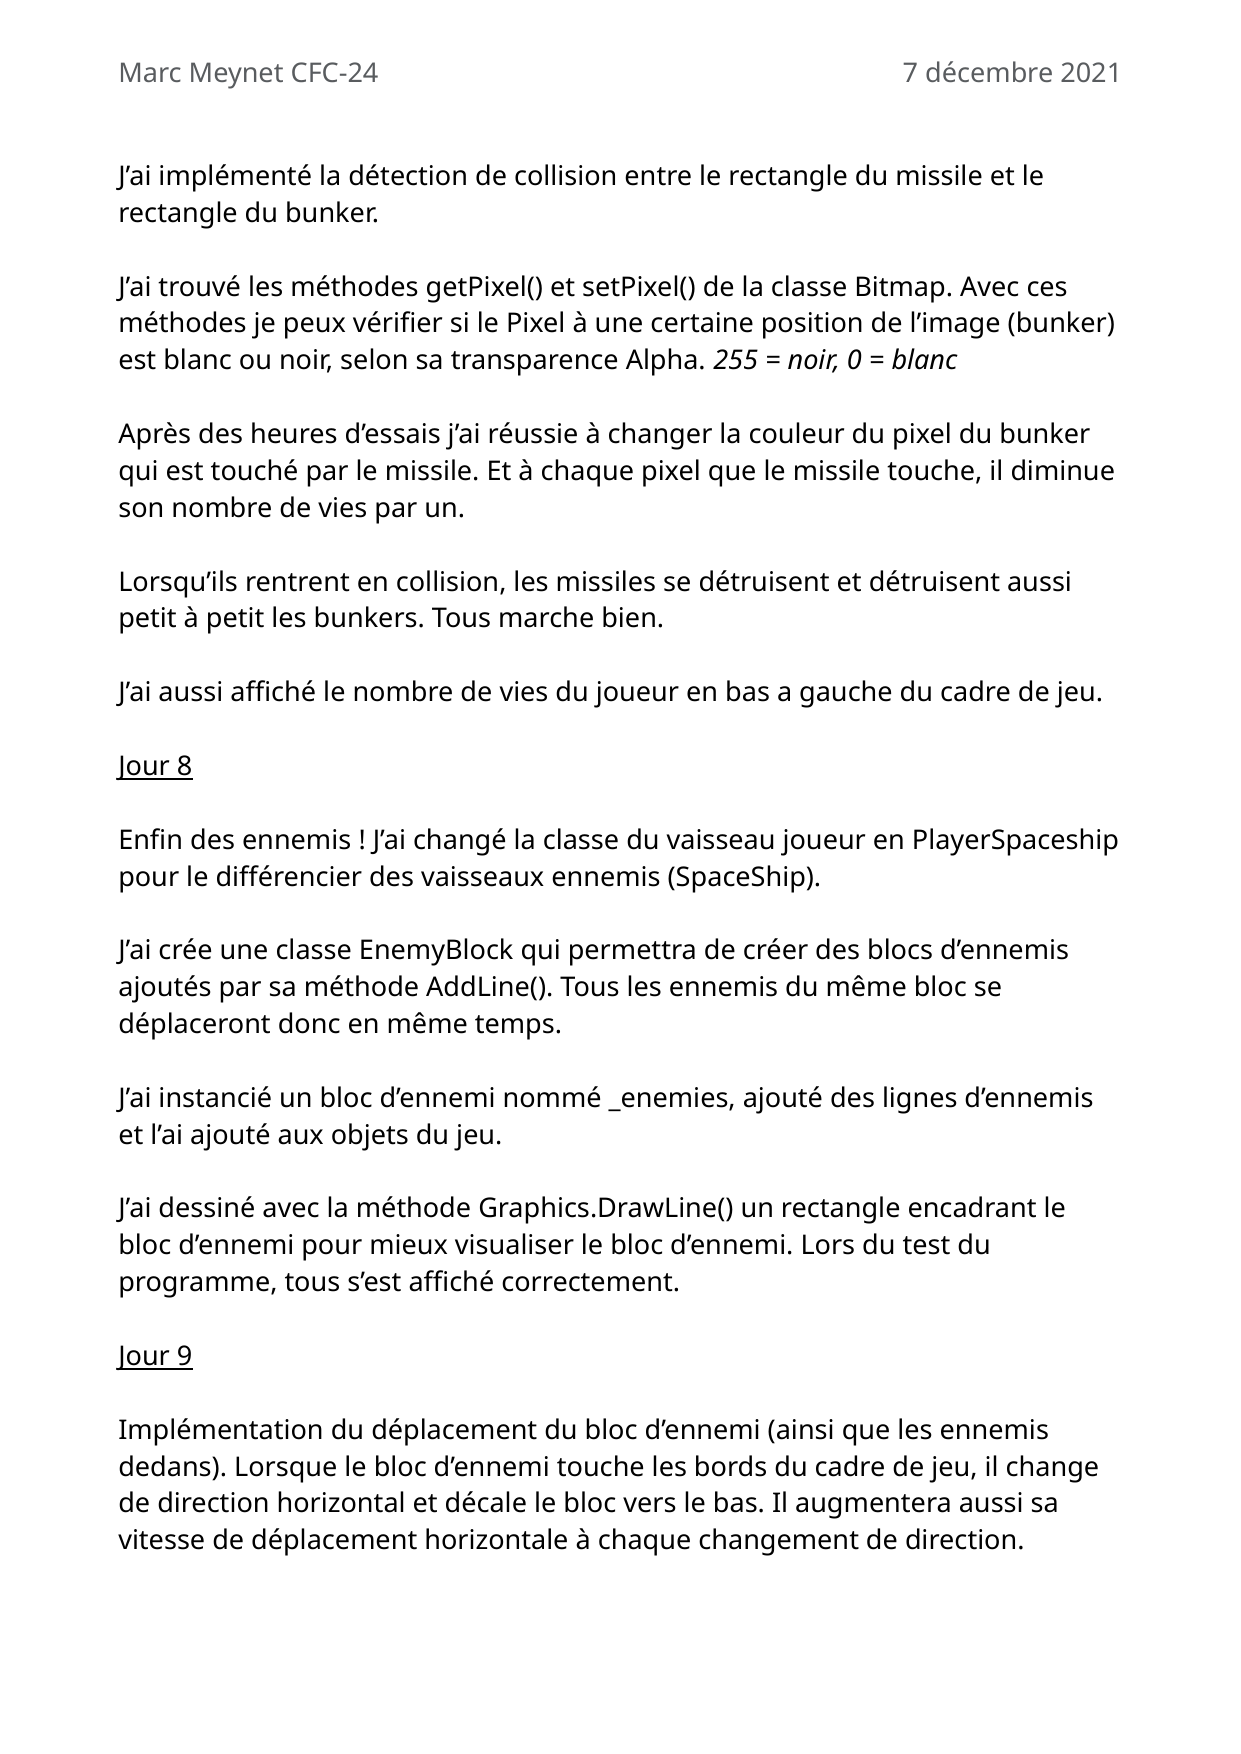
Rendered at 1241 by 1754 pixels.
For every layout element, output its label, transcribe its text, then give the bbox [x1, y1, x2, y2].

text Jour 8 [118, 746, 1122, 783]
text J’ai dessiné avec la méthode Graphics.DrawLine() un rectangle encadrant le bloc d’ennemi pour mieux visualiser le bloc d’ennemi. Lors du test du programme, tous s’est affiché correctement. [118, 1189, 1122, 1299]
text Implémentation du déplacement du bloc d’ennemi (ainsi que les ennemis dedans). Lorsque le bloc d’ennemi touche les bords du cadre de jeu, il change de direction horizontal et décale le bloc vers le bas. Il augmentera aussi sa vitesse de déplacement horizontale à chaque changement de direction. [118, 1410, 1122, 1558]
text Jour 9 [118, 1336, 1122, 1373]
text Enfin des ennemis ! J’ai changé la classe du vaisseau joueur en PlayerSpaceship pour le différencier des vaisseaux ennemis (SpaceShip). [118, 820, 1122, 894]
text J’ai implémenté la détection de collision entre le rectangle du missile et le rectangle du bunker. [118, 156, 1122, 230]
text J’ai aussi affiché le nombre de vies du joueur en bas a gauche du cadre de jeu. [118, 673, 1122, 709]
text J’ai crée une classe EnemyBlock qui permettra de créer des blocs d’ennemis ajoutés par sa méthode AddLine(). Tous les ennemis du même bloc se déplaceront donc en même temps. [118, 931, 1122, 1041]
text Après des heures d’essais j’ai réussie à changer la couleur du pixel du bunker qui est touché par le missile. Et à chaque pixel que le missile touche, il diminue son nombre de vies par un. [118, 414, 1122, 525]
text J’ai trouvé les méthodes getPixel() et setPixel() de la classe Bitmap. Avec ces méthodes je peux vérifier si le Pixel à une certaine position de l’image (bunker) est blanc ou noir, selon sa transparence Alpha. 255 = noir, 0 = blanc [118, 267, 1122, 378]
text Lorsqu’ils rentrent en collision, les missiles se détruisent et détruisent aussi petit à petit les bunkers. Tous marche bien. [118, 562, 1122, 636]
text J’ai instancié un bloc d’ennemi nommé _enemies, ajouté des lignes d’ennemis et l’ai ajouté aux objets du jeu. [118, 1078, 1122, 1152]
